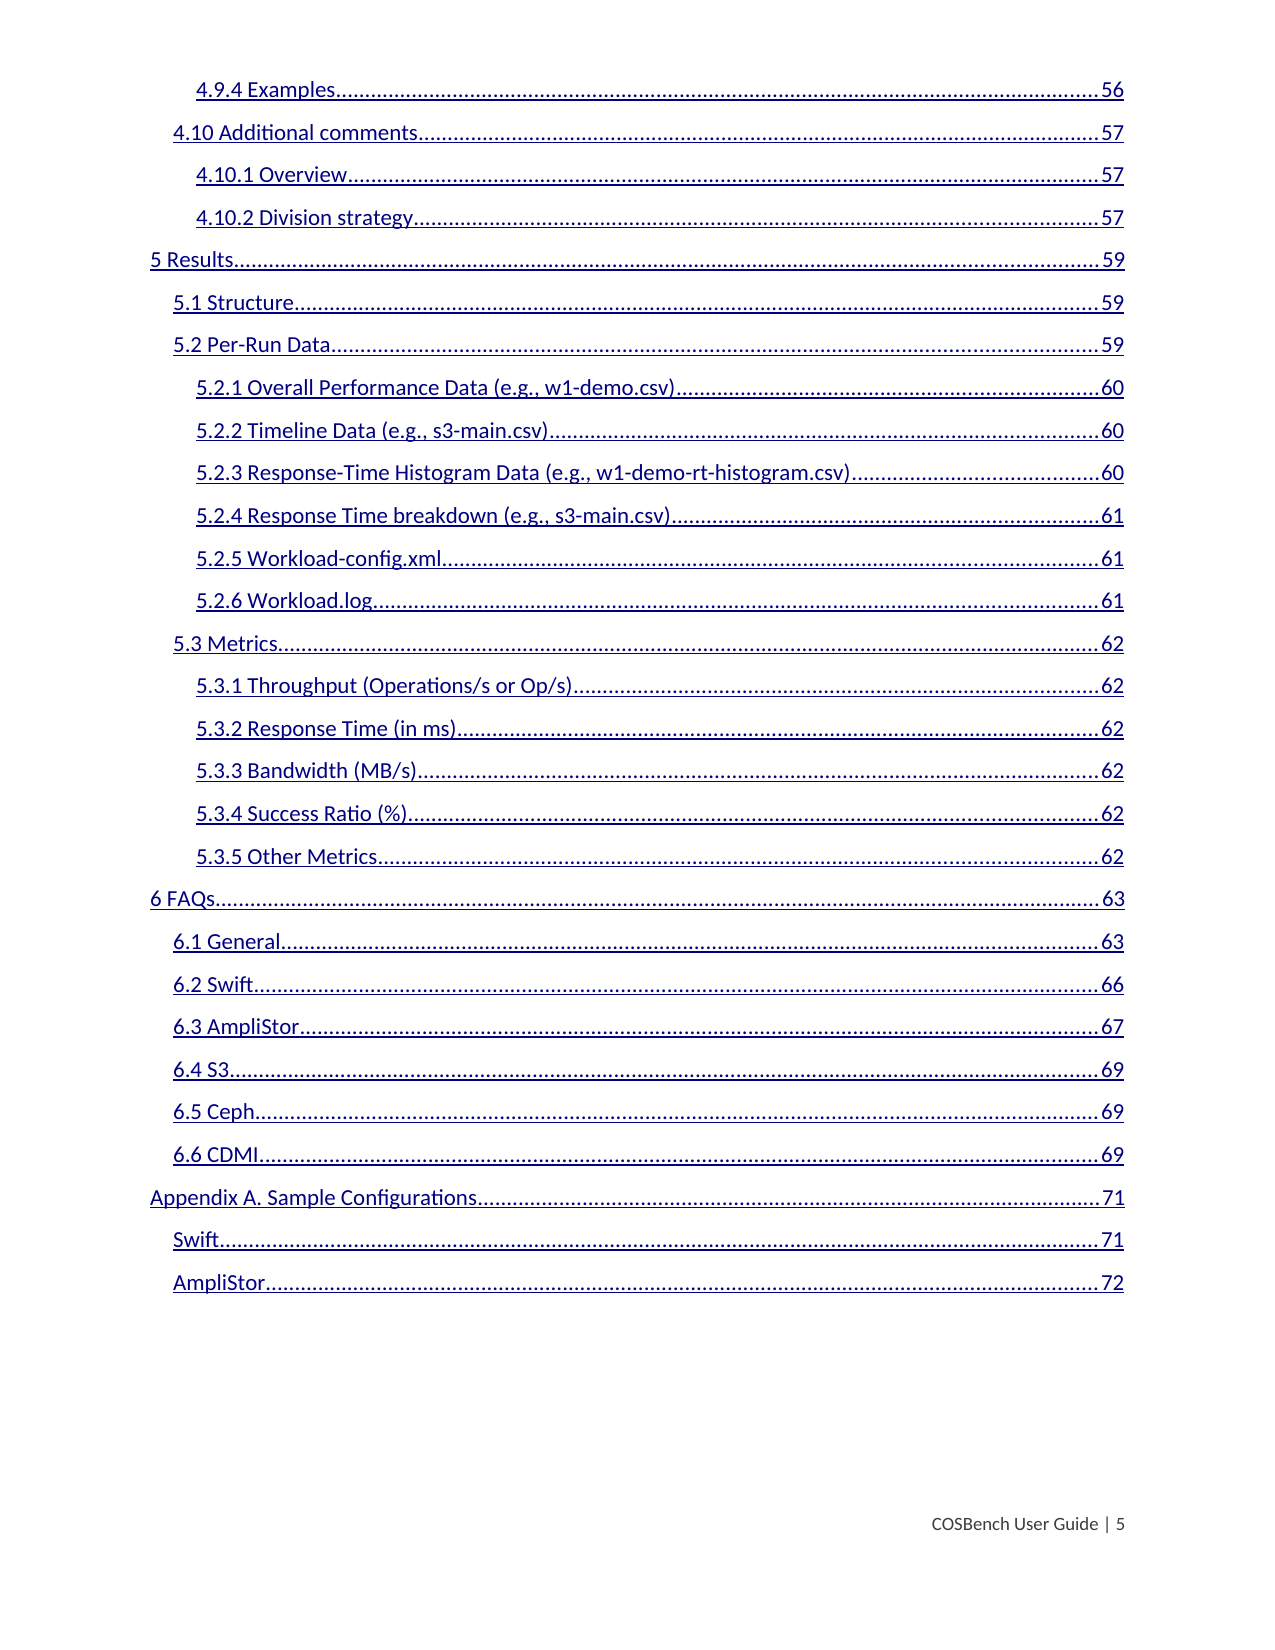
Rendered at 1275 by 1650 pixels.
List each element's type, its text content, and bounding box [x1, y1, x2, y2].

text 5.3 Metrics 62 [173, 629, 1125, 657]
text 6.1 General 63 [173, 927, 1125, 955]
text 5.2 Per-Run Data 59 [173, 331, 1125, 359]
text Swift 71 [173, 1225, 1125, 1253]
text 5.2.1 Overall Performance Data (e.g., w1-demo.csv) 60 [196, 373, 1125, 401]
text 5.3.3 Bandwidth (MB/s) 62 [196, 757, 1125, 785]
text 5.1 Structure 59 [173, 288, 1125, 316]
text 6.6 CDMI 69 [173, 1140, 1125, 1168]
text 5.3.4 Success Ratio (%) 62 [196, 799, 1125, 827]
text 4.10.2 Division strategy 57 [196, 203, 1125, 231]
text 4.10.1 Overview 57 [196, 160, 1125, 188]
text 5.3.1 Throughput (Operations/s or Op/s) 62 [196, 671, 1125, 699]
text 5.2.6 Workload.log 61 [196, 586, 1125, 614]
text AmpliStor 72 [173, 1268, 1125, 1296]
text 4.9.4 Examples 56 [196, 75, 1125, 103]
text 5.3.5 Other Metrics 62 [196, 842, 1125, 870]
text 6.3 AmpliStor 67 [173, 1012, 1125, 1040]
text 5.2.2 Timeline Data (e.g., s3-main.csv) 60 [196, 416, 1125, 444]
text 6.2 Swift 66 [173, 970, 1125, 998]
text 5.3.2 Response Time (in ms) 62 [196, 714, 1125, 742]
text 6.4 S3 69 [173, 1055, 1125, 1083]
text 5.2.3 Response-Time Histogram Data (e.g., w1-demo-rt-histogram.csv) 60 [196, 458, 1125, 486]
text 5.2.5 Workload-config.xml 61 [196, 544, 1125, 572]
text 6.5 Ceph 69 [173, 1097, 1125, 1126]
text 4.10 Additional comments 57 [173, 118, 1125, 146]
text 5 Results 59 [150, 245, 1125, 269]
text 6 FAQs 63 [150, 884, 1125, 909]
text Appendix A. Sample Configurations 71 [150, 1183, 1125, 1207]
text 5.2.4 Response Time breakdown (e.g., s3-main.csv) 61 [196, 501, 1125, 529]
